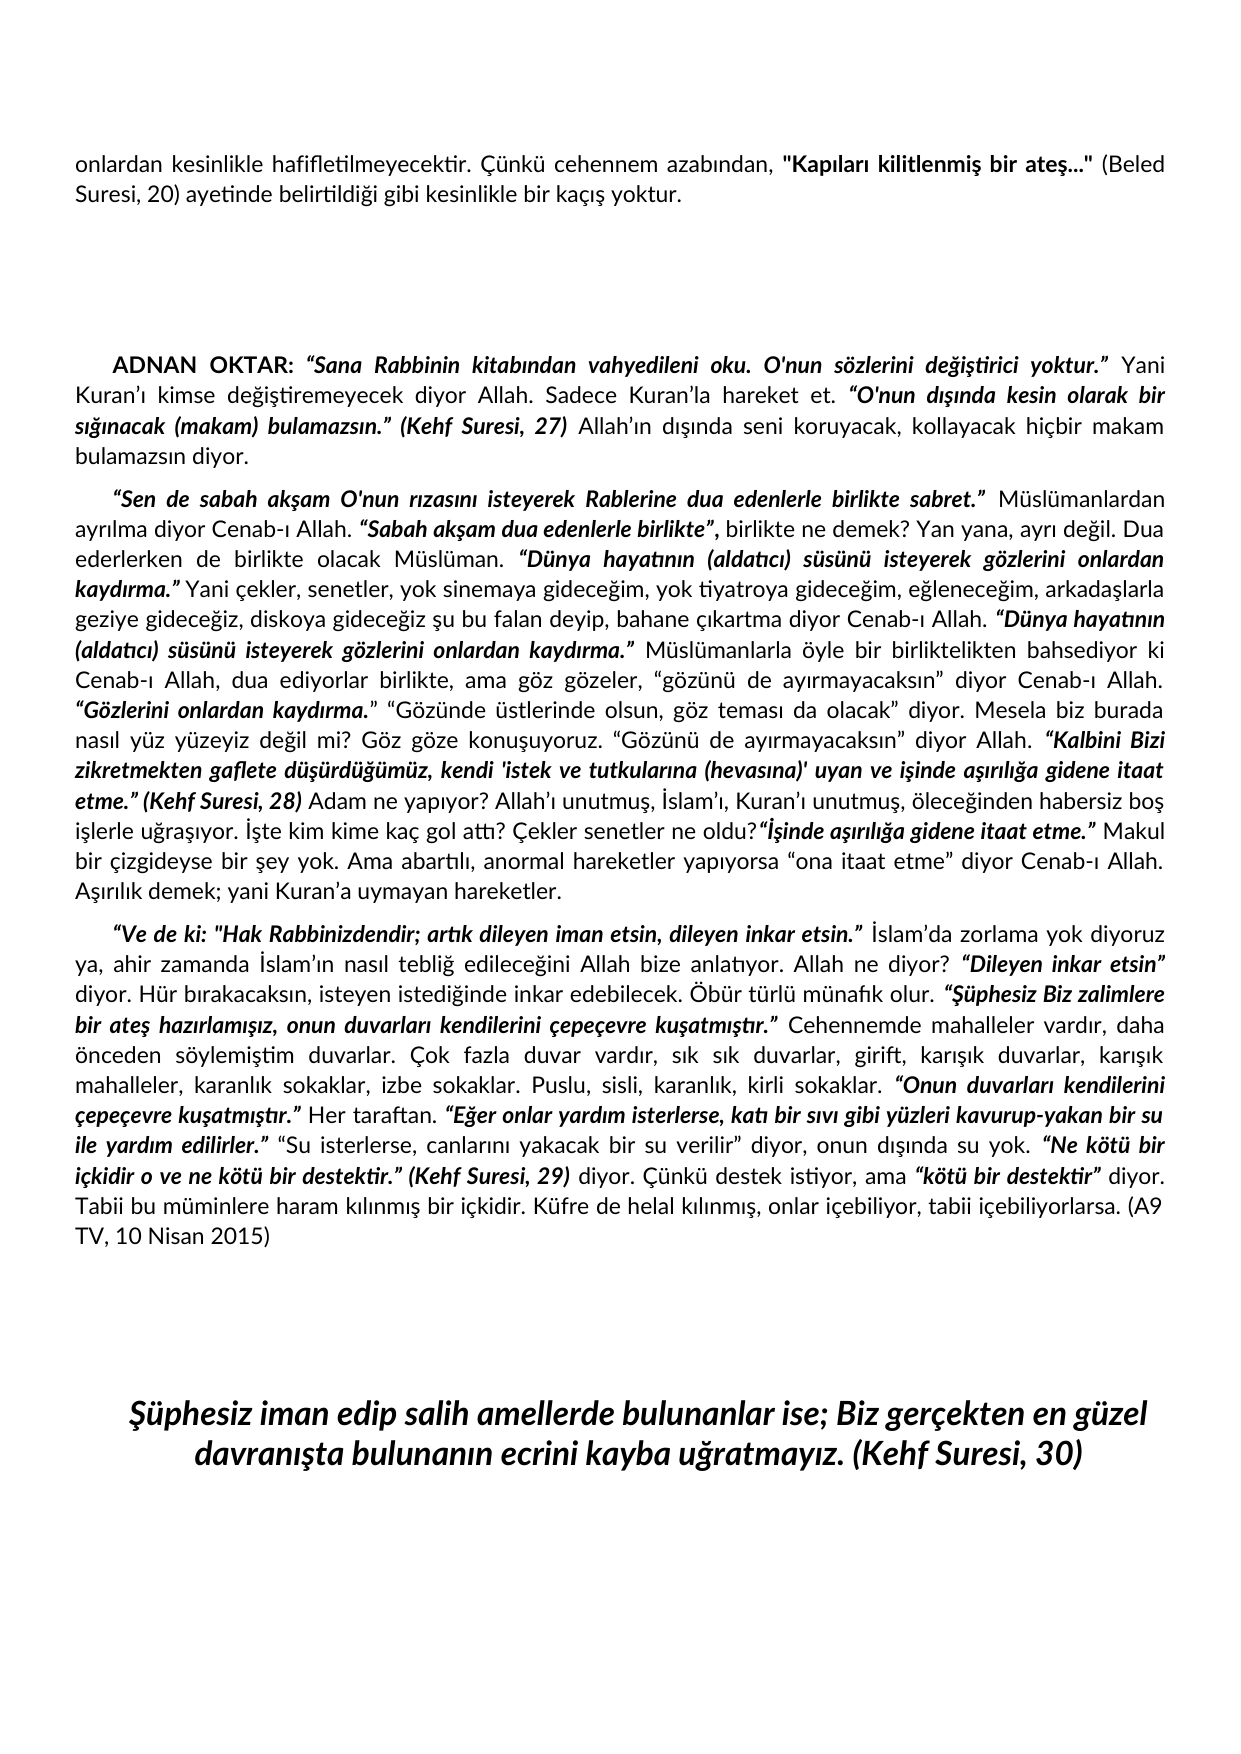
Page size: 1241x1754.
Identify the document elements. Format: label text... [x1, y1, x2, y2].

text “Ve de ki: "Hak Rabbinizdendir; artık dileyen iman etsin, dileyen inkar etsin.” İslam’da zorlama yok diyoruz ya, ahir zamanda İslam’ın nasıl tebliğ edileceğini Allah bize anlatıyor. Allah ne diyor? “Dileyen inkar etsin” diyor. Hür bırakacaksın, isteyen istediğinde inkar edebilecek. Öbür türlü münafık olur. “Şüphesiz Biz zalimlere bir ateş hazırlamışız, onun duvarları kendilerini çepeçevre kuşatmıştır.” Cehennemde mahalleler vardır, daha önceden söylemiştim duvarlar. Çok fazla duvar vardır, sık sık duvarlar, girift, karışık duvarlar, karışık mahalleler, karanlık sokaklar, izbe sokaklar. Puslu, sisli, karanlık, kirli sokaklar. “Onun duvarları kendilerini çepeçevre kuşatmıştır.” Her taraftan. “Eğer onlar yardım isterlerse, katı bir sıvı gibi yüzleri kavurup-yakan bir su ile yardım edilirler.” “Su isterlerse, canlarını yakacak bir su verilir” diyor, onun dışında su yok. “Ne kötü bir içkidir o ve ne kötü bir destektir.” (Kehf Suresi, 29) diyor. Çünkü destek istiyor, ama “kötü bir destektir” diyor. Tabii bu müminlere haram kılınmış bir içkidir. Küfre de helal kılınmış, onlar içebiliyor, tabii içebiliyorlarsa. (A9 TV, 10 Nisan 2015) [75, 920, 1165, 1249]
text “Sen de sabah akşam O'nun rızasını isteyerek Rablerine dua edenlerle birlikte sabret.” Müslümanlardan ayrılma diyor Cenab-ı Allah. “Sabah akşam dua edenlerle birlikte”, birlikte ne demek? Yan yana, ayrı değil. Dua ederlerken de birlikte olacak Müslüman. “Dünya hayatının (aldatıcı) süsünü isteyerek gözlerini onlardan kaydırma.” Yani çekler, senetler, yok sinemaya gideceğim, yok tiyatroya gideceğim, eğleneceğim, arkadaşlarla geziye gideceğiz, diskoya gideceğiz şu bu falan deyip, bahane çıkartma diyor Cenab-ı Allah. “Dünya hayatının (aldatıcı) süsünü isteyerek gözlerini onlardan kaydırma.” Müslümanlarla öyle bir birliktelikten bahsediyor ki Cenab-ı Allah, dua ediyorlar birlikte, ama göz gözeler, “gözünü de ayırmayacaksın” diyor Cenab-ı Allah. “Gözlerini onlardan kaydırma.” “Gözünde üstlerinde olsun, göz teması da olacak” diyor. Mesela biz burada nasıl yüz yüzeyiz değil mi? Göz göze konuşuyoruz. “Gözünü de ayırmayacaksın” diyor Allah. “Kalbini Bizi zikretmekten gaflete düşürdüğümüz, kendi 'istek ve tutkularına (hevasına)' uyan ve işinde aşırılığa gidene itaat etme.” (Kehf Suresi, 28) Adam ne yapıyor? Allah’ı unutmuş, İslam’ı, Kuran’ı unutmuş, öleceğinden habersiz boş işlerle uğraşıyor. İşte kim kime kaç gol attı? Çekler senetler ne oldu?“İşinde aşırılığa gidene itaat etme.” Makul bir çizgideyse bir şey yok. Ama abartılı, anormal hareketler yapıyorsa “ona itaat etme” diyor Cenab-ı Allah. Aşırılık demek; yani Kuran’a uymayan hareketler. [75, 484, 1165, 904]
subtitle Şüphesiz iman edip salih amellerde bulunanlar ise; Biz gerçekten en güzel davranışta bulunanın ecrini kayba uğratmayız. (Kehf Suresi, 30) [112, 1393, 1165, 1473]
text ADNAN OKTAR: “Sana Rabbinin kitabından vahyedileni oku. O'nun sözlerini değiştirici yoktur.” Yani Kuran’ı kimse değiştiremeyecek diyor Allah. Sadece Kuran’la hareket et. “O'nun dışında kesin olarak bir sığınacak (makam) bulamazsın.” (Kehf Suresi, 27) Allah’ın dışında seni koruyacak, kollayacak hiçbir makam bulamazsın diyor. [75, 351, 1165, 469]
text onlardan kesinlikle hafifletilmeyecektir. Çünkü cehennem azabından, "Kapıları kilitlenmiş bir ateş..." (Beled Suresi, 20) ayetinde belirtildiği gibi kesinlikle bir kaçış yoktur. [75, 150, 1165, 208]
